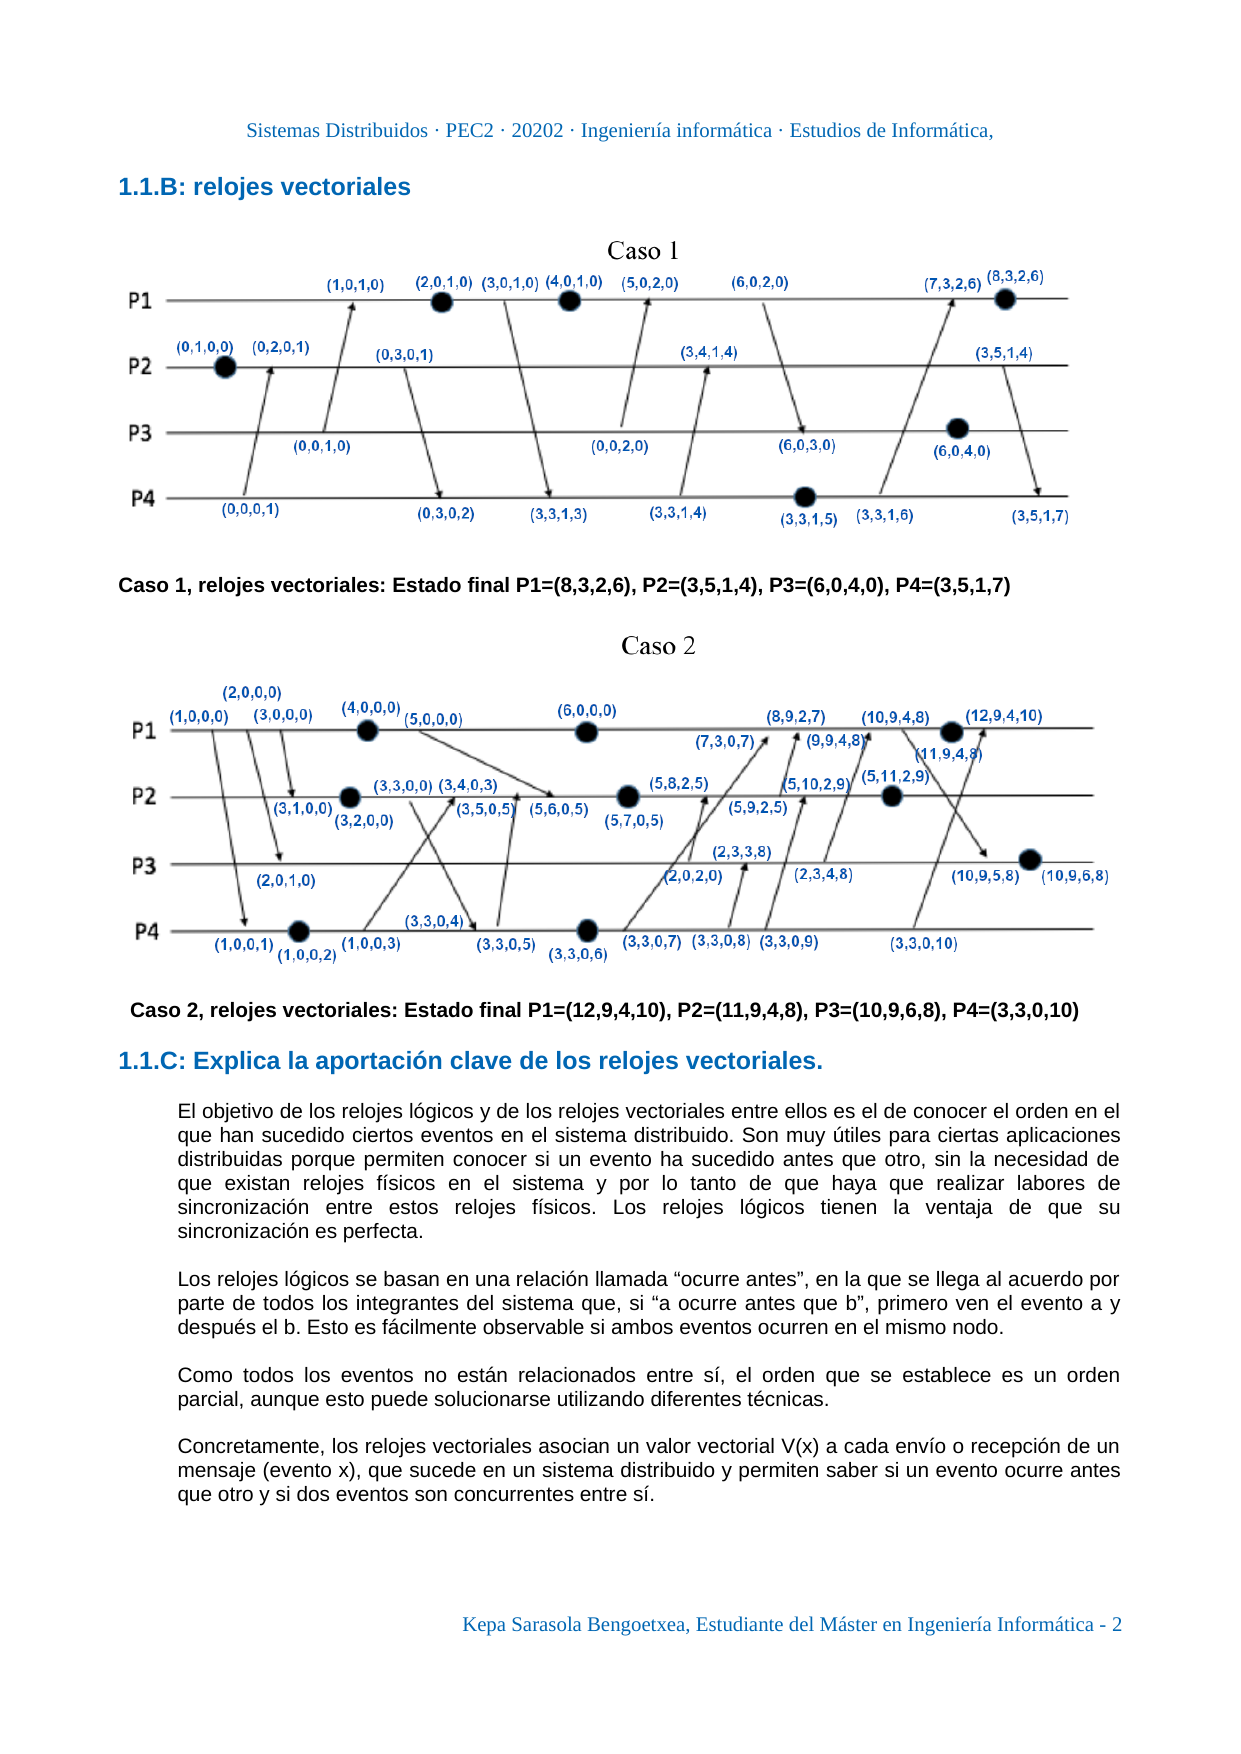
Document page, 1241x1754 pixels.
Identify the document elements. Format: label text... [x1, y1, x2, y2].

text Caso 1, relojes vectoriales: Estado final P1=(8,3,2,6), P2=(3,5,1,4), P3=(6,0,4,0), P4=(3,5,1,7) [118, 573, 1122, 597]
text 1.1.C: Explica la aportación clave de los relojes vectoriales. [118, 1046, 1122, 1075]
text Caso 2, relojes vectoriales: Estado final P1=(12,9,4,10), P2=(11,9,4,8), P3=(10,9,6,8), P4=(3,3,0,10) [130, 998, 1122, 1022]
text El objetivo de los relojes lógicos y de los relojes vectoriales entre ellos es el de conocer el orden en el que han sucedido ciertos eventos en el sistema distribuido. Son muy útiles para ciertas aplicaciones distribuidas porque permiten conocer si un evento ha sucedido antes que otro, sin la necesidad de que existan relojes físicos en el sistema y por lo tanto de que haya que realizar labores de sincronización entre estos relojes físicos. Los relojes lógicos tienen la ventaja de que su sincronización es perfecta. [177, 1099, 1122, 1243]
text Concretamente, los relojes vectoriales asocian un valor vectorial V(x) a cada envío o recepción de un mensaje (evento x), que sucede en un sistema distribuido y permiten saber si un evento ocurre antes que otro y si dos eventos son concurrentes entre sí. [177, 1434, 1122, 1506]
text Los relojes lógicos se basan en una relación llamada “ocurre antes”, en la que se llega al acuerdo por parte de todos los integrantes del sistema que, si “a ocurre antes que b”, primero ven el evento a y después el b. Esto es fácilmente observable si ambos eventos ocurren en el mismo nodo. [177, 1267, 1122, 1338]
text 1.1.B: relojes vectoriales [118, 172, 1122, 200]
text Como todos los eventos no están relacionados entre sí, el orden que se establece es un orden parcial, aunque esto puede solucionarse utilizando diferentes técnicas. [177, 1362, 1122, 1410]
picture [118, 621, 1123, 975]
picture [118, 224, 1123, 550]
